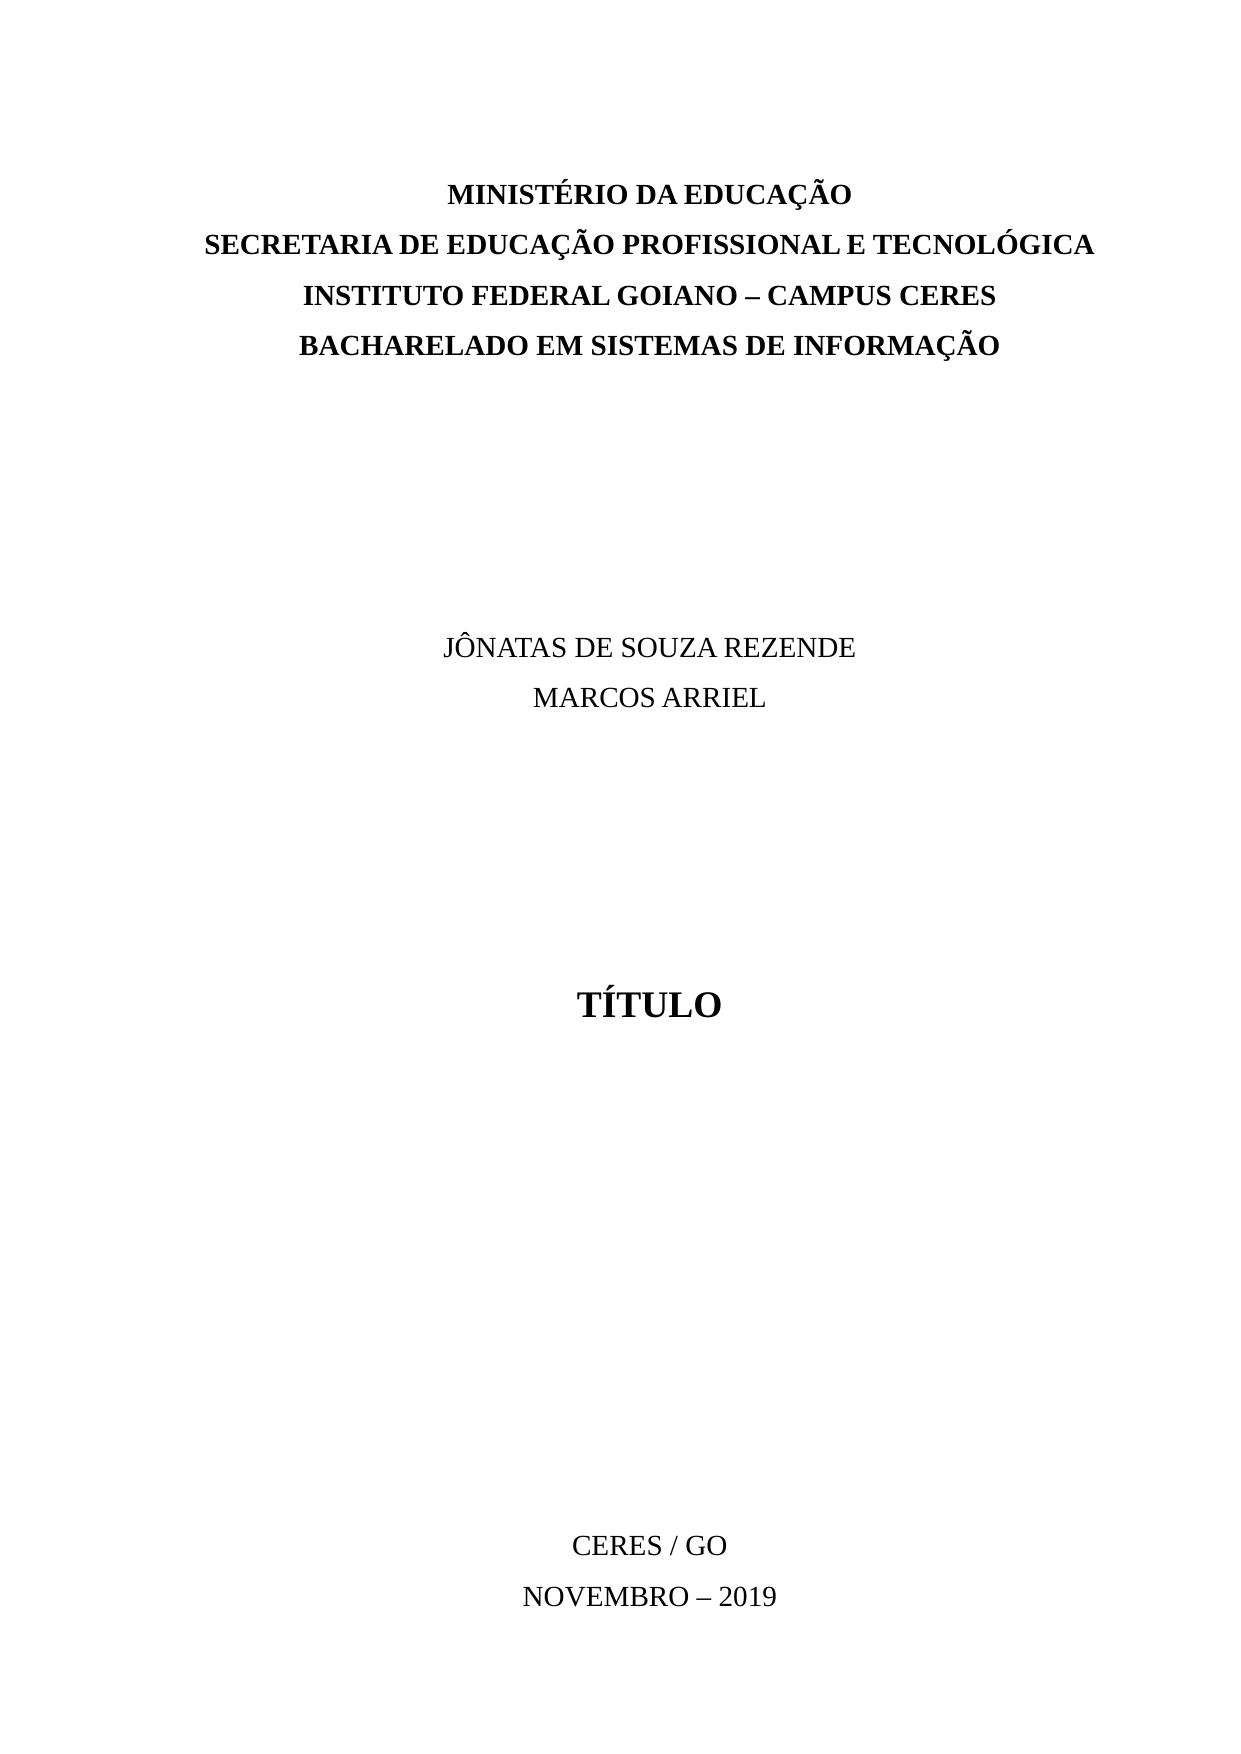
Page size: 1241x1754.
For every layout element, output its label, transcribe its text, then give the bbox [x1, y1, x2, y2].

text JÔNATAS DE SOUZA REZENDE [177, 630, 1122, 663]
text SECRETARIA DE EDUCAÇÃO PROFISSIONAL E TECNOLÓGICA [177, 227, 1122, 261]
text TÍTULO [177, 982, 1122, 1025]
text MARCOS ARRIEL [177, 680, 1122, 714]
text BACHARELADO EM SISTEMAS DE INFORMAÇÃO [177, 328, 1122, 362]
text INSTITUTO FEDERAL GOIANO – CAMPUS CERES [177, 278, 1122, 311]
text MINISTÉRIO DA EDUCAÇÃO [177, 177, 1122, 211]
text CERES / GO [177, 1528, 1122, 1562]
text NOVEMBRO – 2019 [177, 1579, 1122, 1612]
